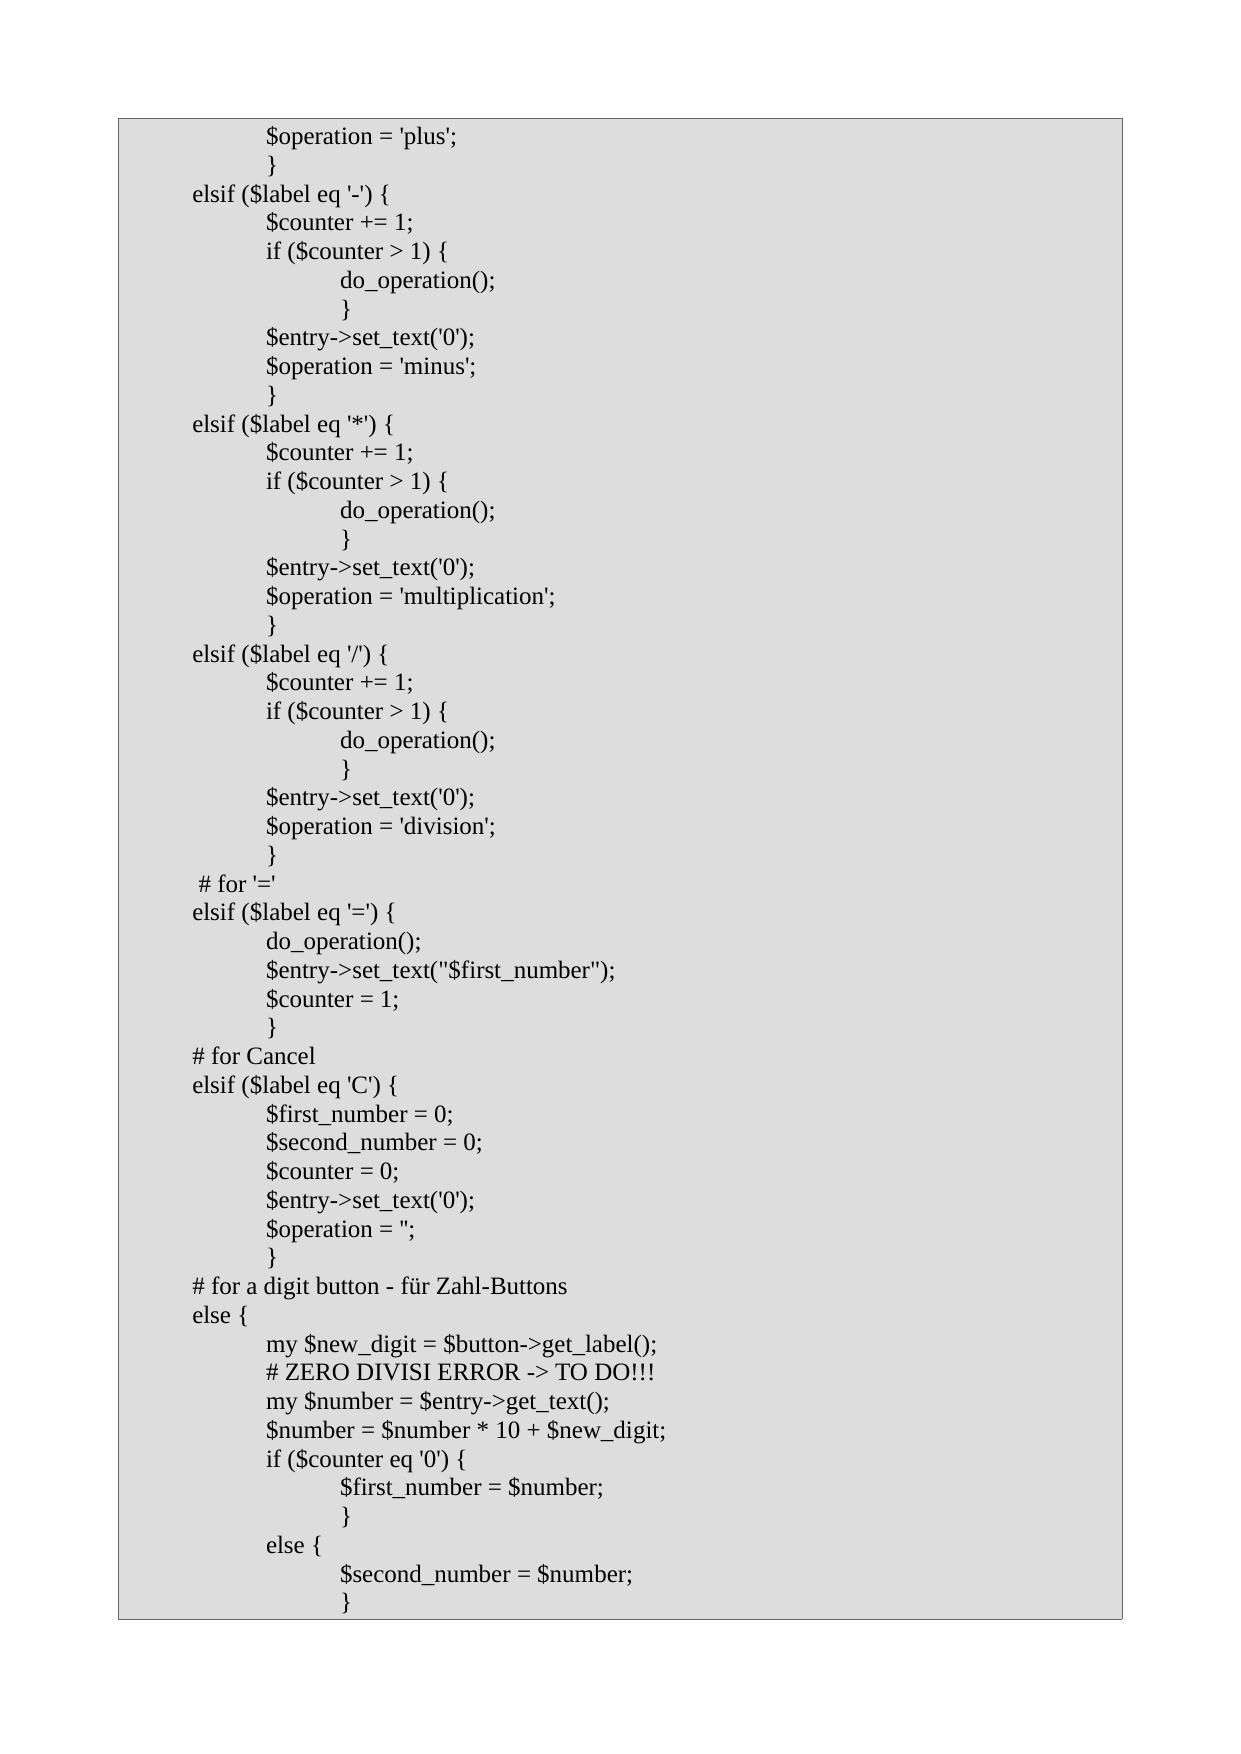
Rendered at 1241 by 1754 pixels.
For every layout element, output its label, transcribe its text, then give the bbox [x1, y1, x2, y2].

text do_operation(); [119, 492, 1122, 521]
text $operation = 'minus'; [119, 348, 1122, 377]
text elsif ($label eq 'C') { [119, 1067, 1122, 1096]
text my $new_digit = $button->get_label(); [119, 1326, 1122, 1354]
text # for '=' [119, 866, 1122, 894]
text if ($counter eq '0') { [119, 1441, 1122, 1469]
text if ($counter > 1) { [119, 693, 1122, 722]
text if ($counter > 1) { [119, 233, 1122, 262]
text $operation = 'multiplication'; [119, 578, 1122, 607]
text $entry->set_text('0'); [119, 779, 1122, 808]
text $entry->set_text('0'); [119, 319, 1122, 348]
text if ($counter > 1) { [119, 463, 1122, 492]
text elsif ($label eq '/') { [119, 636, 1122, 664]
text my $number = $entry->get_text(); [119, 1383, 1122, 1412]
text } [119, 837, 1122, 866]
text $operation = ''; [119, 1211, 1122, 1239]
text $counter = 1; [119, 981, 1122, 1009]
text $number = $number * 10 + $new_digit; [119, 1412, 1122, 1441]
text } [119, 1584, 1122, 1619]
text $second_number = 0; [119, 1124, 1122, 1153]
text $entry->set_text('0'); [119, 549, 1122, 578]
text $operation = 'division'; [119, 808, 1122, 837]
text $entry->set_text('0'); [119, 1182, 1122, 1211]
text do_operation(); [119, 722, 1122, 751]
text do_operation(); [119, 262, 1122, 291]
text } [119, 607, 1122, 636]
text } [119, 1009, 1122, 1038]
text } [119, 147, 1122, 176]
text $counter += 1; [119, 204, 1122, 233]
text } [119, 291, 1122, 319]
text elsif ($label eq '-') { [119, 176, 1122, 204]
text $counter = 0; [119, 1153, 1122, 1182]
text else { [119, 1297, 1122, 1326]
text } [119, 1239, 1122, 1268]
text } [119, 377, 1122, 406]
text else { [119, 1527, 1122, 1556]
text # ZERO DIVISI ERROR -> TO DO!!! [119, 1354, 1122, 1383]
text $counter += 1; [119, 434, 1122, 463]
text $entry->set_text("$first_number"); [119, 952, 1122, 981]
text # for Cancel [119, 1038, 1122, 1067]
text $counter += 1; [119, 664, 1122, 693]
text $first_number = $number; [119, 1469, 1122, 1498]
text $first_number = 0; [119, 1096, 1122, 1124]
text } [119, 521, 1122, 549]
text $second_number = $number; [119, 1556, 1122, 1584]
text do_operation(); [119, 923, 1122, 952]
text } [119, 751, 1122, 779]
text # for a digit button - für Zahl-Buttons [119, 1268, 1122, 1297]
text } [119, 1498, 1122, 1527]
text elsif ($label eq '*') { [119, 406, 1122, 434]
text elsif ($label eq '=') { [119, 894, 1122, 923]
text $operation = 'plus'; [119, 119, 1122, 147]
